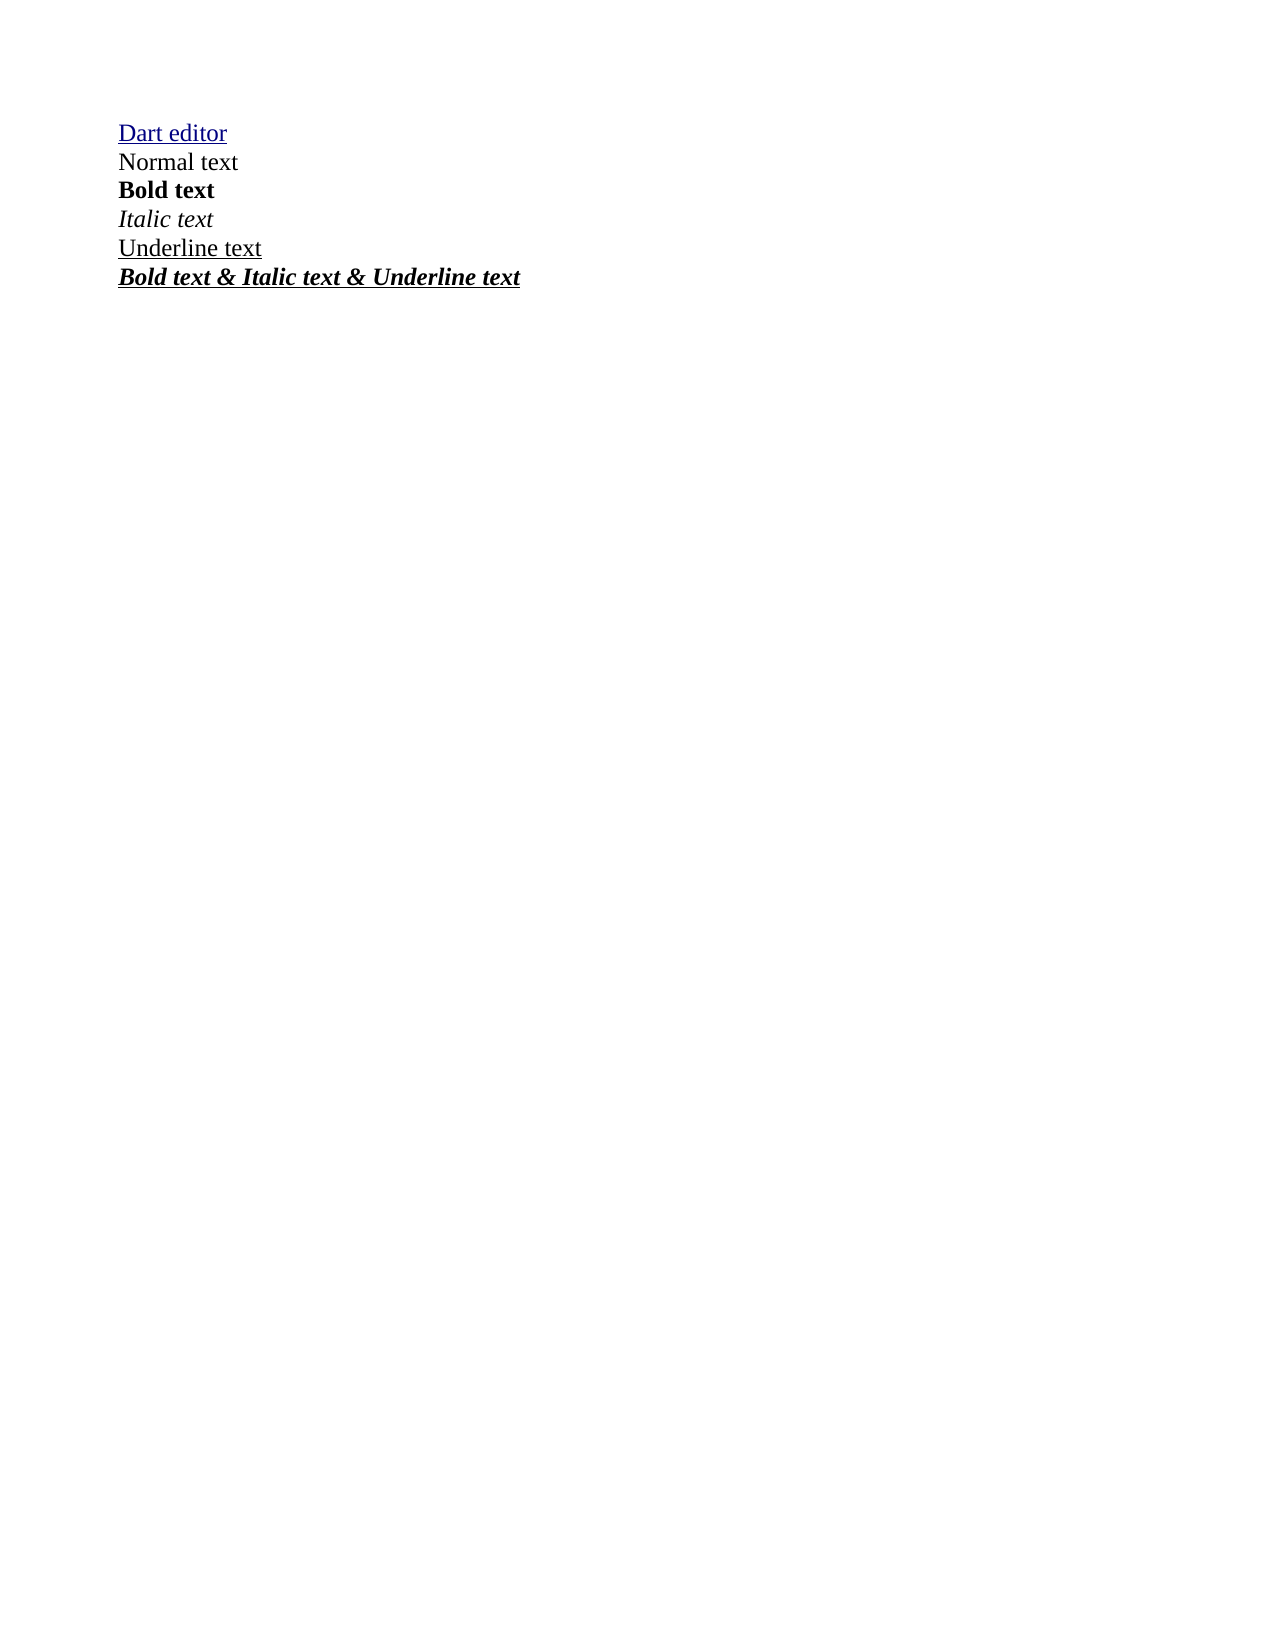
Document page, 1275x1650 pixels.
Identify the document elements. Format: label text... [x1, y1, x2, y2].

text Dart editor [118, 118, 1157, 147]
text Bold text & Italic text & Underline text [118, 262, 1157, 291]
text Normal text [118, 147, 1157, 176]
text Bold text Italic text Underline text [118, 176, 1157, 262]
